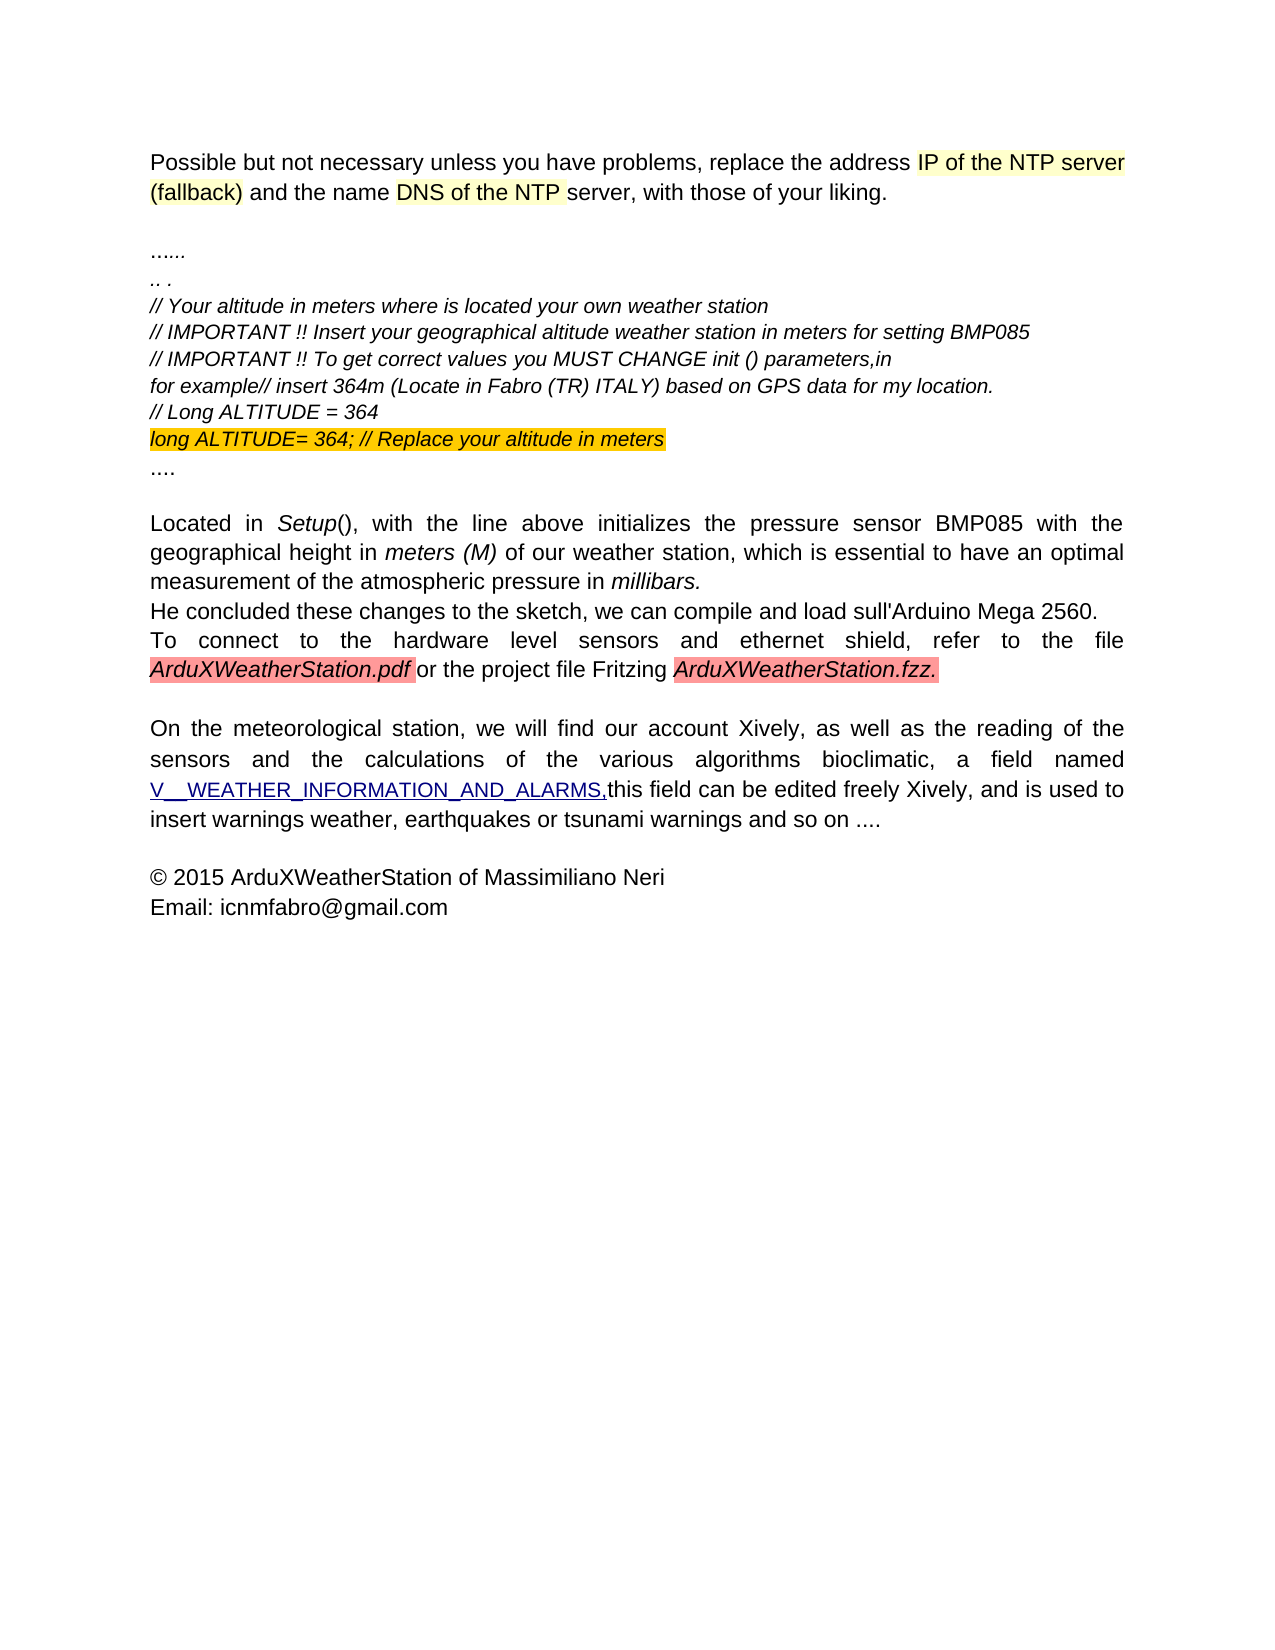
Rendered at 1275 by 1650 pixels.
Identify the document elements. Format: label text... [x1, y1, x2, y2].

text // Long ALTITUDE = 364 [150, 401, 1125, 424]
text for example// insert 364m (Locate in Fabro (TR) ITALY) based on GPS data for my location. [150, 374, 1125, 397]
text Email: icnmfabro@gmail.com [150, 894, 1125, 920]
text // Your altitude in meters where is located your own weather station [150, 294, 1125, 317]
text On the meteorological station, we will find our account Xively, as well as the reading of the sensors and the calculations of the various algorithms bioclimatic, a field named V__WEATHER_INFORMATION_AND_ALARMS,this field can be edited freely Xively, and is used to insert warnings weather, earthquakes or tsunami warnings and so on .... [150, 716, 1125, 832]
text He concluded these changes to the sketch, we can compile and load sull'Arduino Mega 2560. [150, 598, 1125, 624]
text .. . [150, 267, 1125, 291]
text ...... [150, 238, 1125, 264]
text .... [150, 454, 1125, 480]
text © 2015 ArduXWeatherStation of Massimiliano Neri [150, 865, 1125, 891]
text // IMPORTANT !! Insert your geographical altitude weather station in meters for setting BMP085 [150, 321, 1125, 344]
text long ALTITUDE= 364; // Replace your altitude in meters [150, 427, 1125, 451]
text To connect to the hardware level sensors and ethernet shield, refer to the file ArduXWeatherStation.pdf or the project file Fritzing ArduXWeatherStation.fzz. [150, 628, 1125, 683]
text Possible but not necessary unless you have problems, replace the address IP of the NTP server (fallback) and the name DNS of the NTP server, with those of your liking. [150, 150, 1125, 205]
text Located in Setup(), with the line above initializes the pressure sensor BMP085 with the geographical height in meters (M) of our weather station, which is essential to have an optimal measurement of the atmospheric pressure in millibars. [150, 510, 1125, 594]
text // IMPORTANT !! To get correct values ​​you MUST CHANGE init () parameters,in [150, 347, 1125, 371]
